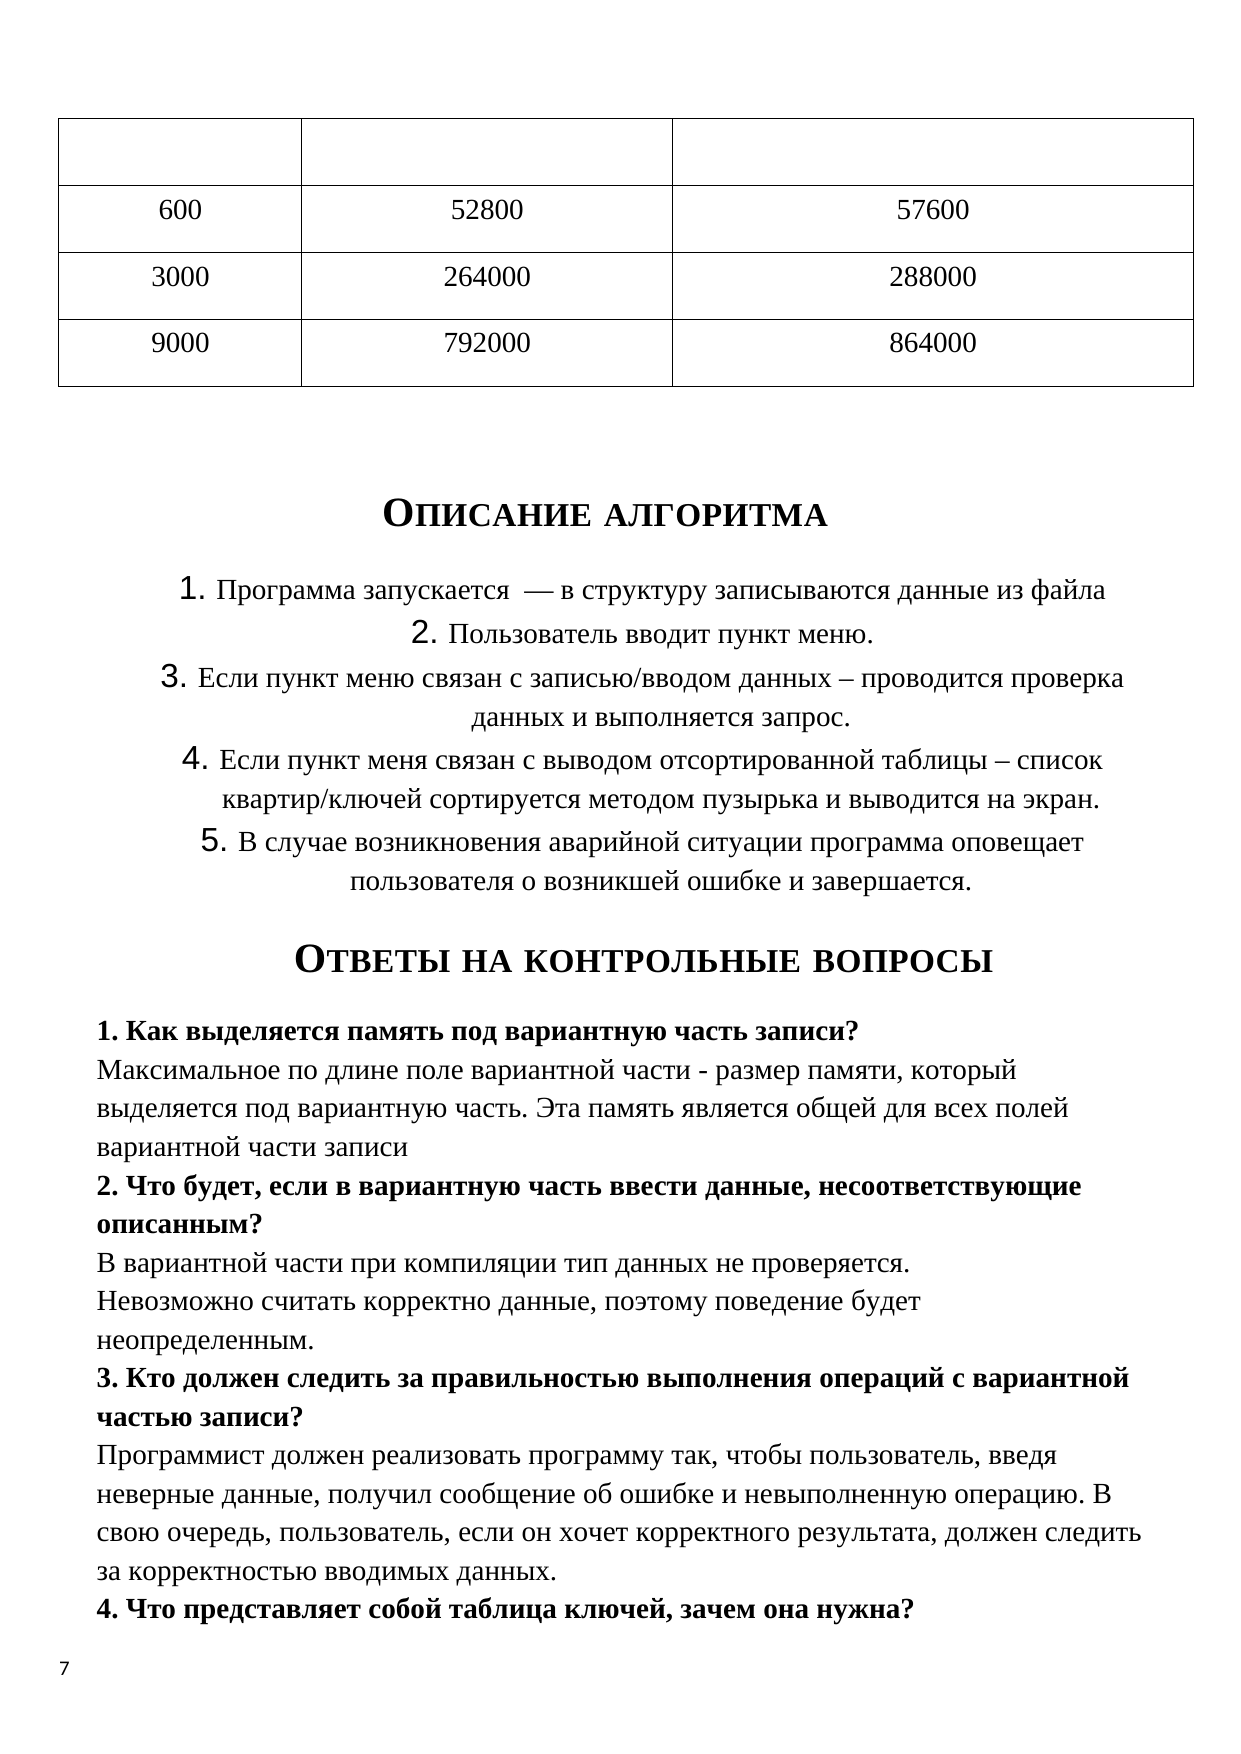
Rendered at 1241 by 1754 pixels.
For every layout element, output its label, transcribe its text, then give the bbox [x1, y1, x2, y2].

list Программист должен реализовать программу так, чтобы пользователь, введя неверные данные, получил сообщение об ошибке и невыполненную операцию. В свою очередь, пользователь, если он хочет корректного результата, должен следить за корректностью вводимых данных. 4. Что представляет собой таблица ключей, зачем она нужна? [96, 1437, 1151, 1625]
table_cell 9000 [59, 320, 301, 386]
list выделяется под вариантную часть. Эта память является общей для всех полей [96, 1091, 1151, 1124]
list Если пункт меню связан с записью/вводом данных – проводится проверка данных и выполняется запрос. [134, 656, 1151, 733]
list Пользователь вводит пункт меню. [134, 612, 1151, 650]
table_cell [673, 119, 1193, 185]
table_cell 52800 [302, 186, 672, 252]
list В случае возникновения аварийной ситуации программа оповещает пользователя о возникшей ошибке и завершается. [134, 820, 1151, 897]
table_cell [59, 119, 301, 185]
table_cell 57600 [673, 186, 1193, 252]
list Невозможно считать корректно данные, поэтому поведение будет [96, 1283, 1151, 1317]
list В вариантной части при компиляции тип данных не проверяется. [96, 1245, 1151, 1278]
subtitle Описание алгоритма [59, 488, 1151, 536]
table_cell 864000 [673, 320, 1193, 386]
list 3. Кто должен следить за правильностью выполнения операций с вариантной частью записи? [96, 1360, 1151, 1432]
list Если пункт меня связан с выводом отсортированной таблицы – список квартир/ключей сортируется методом пузырька и выводится на экран. [134, 738, 1151, 815]
list Максимальное по длине поле вариантной части - размер памяти, который [96, 1052, 1151, 1086]
table_cell 288000 [673, 253, 1193, 319]
list 1. Как выделяется память под вариантную часть записи? [96, 1013, 1151, 1047]
table_cell 264000 [302, 253, 672, 319]
table_cell 600 [59, 186, 301, 252]
table_cell [302, 119, 672, 185]
list Программа запускается — в структуру записываются данные из файла [134, 568, 1151, 606]
list 2. Что будет, если в вариантную часть ввести данные, несоответствующие описанным? [96, 1168, 1151, 1240]
subtitle Ответы на контрольные вопросы [59, 933, 1151, 981]
list неопределенным. [96, 1322, 1151, 1355]
list вариантной части записи [96, 1129, 1151, 1163]
table_cell 3000 [59, 253, 301, 319]
table_cell 792000 [302, 320, 672, 386]
